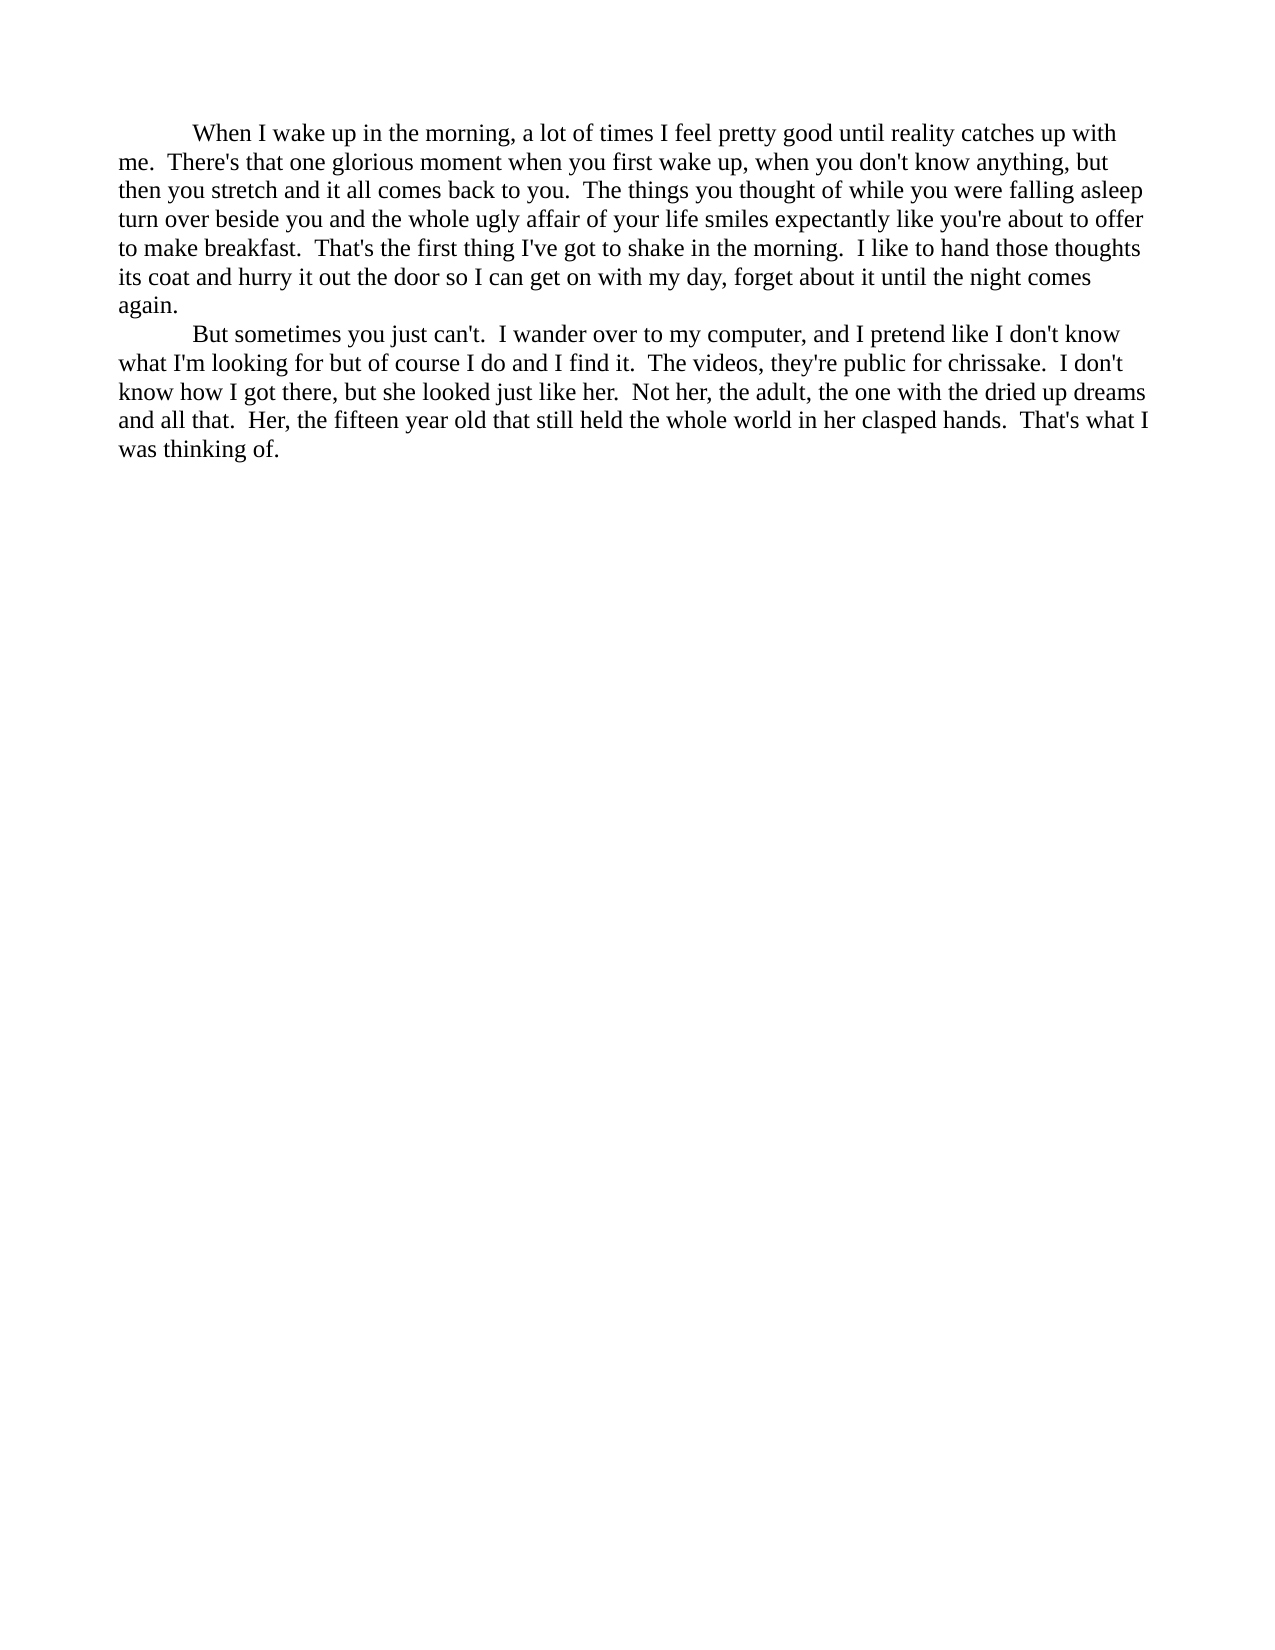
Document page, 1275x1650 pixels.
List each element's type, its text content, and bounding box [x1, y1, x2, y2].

text When I wake up in the morning, a lot of times I feel pretty good until reality catches up with me. There's that one glorious moment when you first wake up, when you don't know anything, but then you stretch and it all comes back to you. The things you thought of while you were falling asleep turn over beside you and the whole ugly affair of your life smiles expectantly like you're about to offer to make breakfast. That's the first thing I've got to shake in the morning. I like to hand those thoughts its coat and hurry it out the door so I can get on with my day, forget about it until the night comes again. [118, 118, 1157, 319]
text But sometimes you just can't. I wander over to my computer, and I pretend like I don't know what I'm looking for but of course I do and I find it. The videos, they're public for chrissake. I don't know how I got there, but she looked just like her. Not her, the adult, the one with the dried up dreams and all that. Her, the fifteen year old that still held the whole world in her clasped hands. That's what I was thinking of. [118, 319, 1157, 463]
